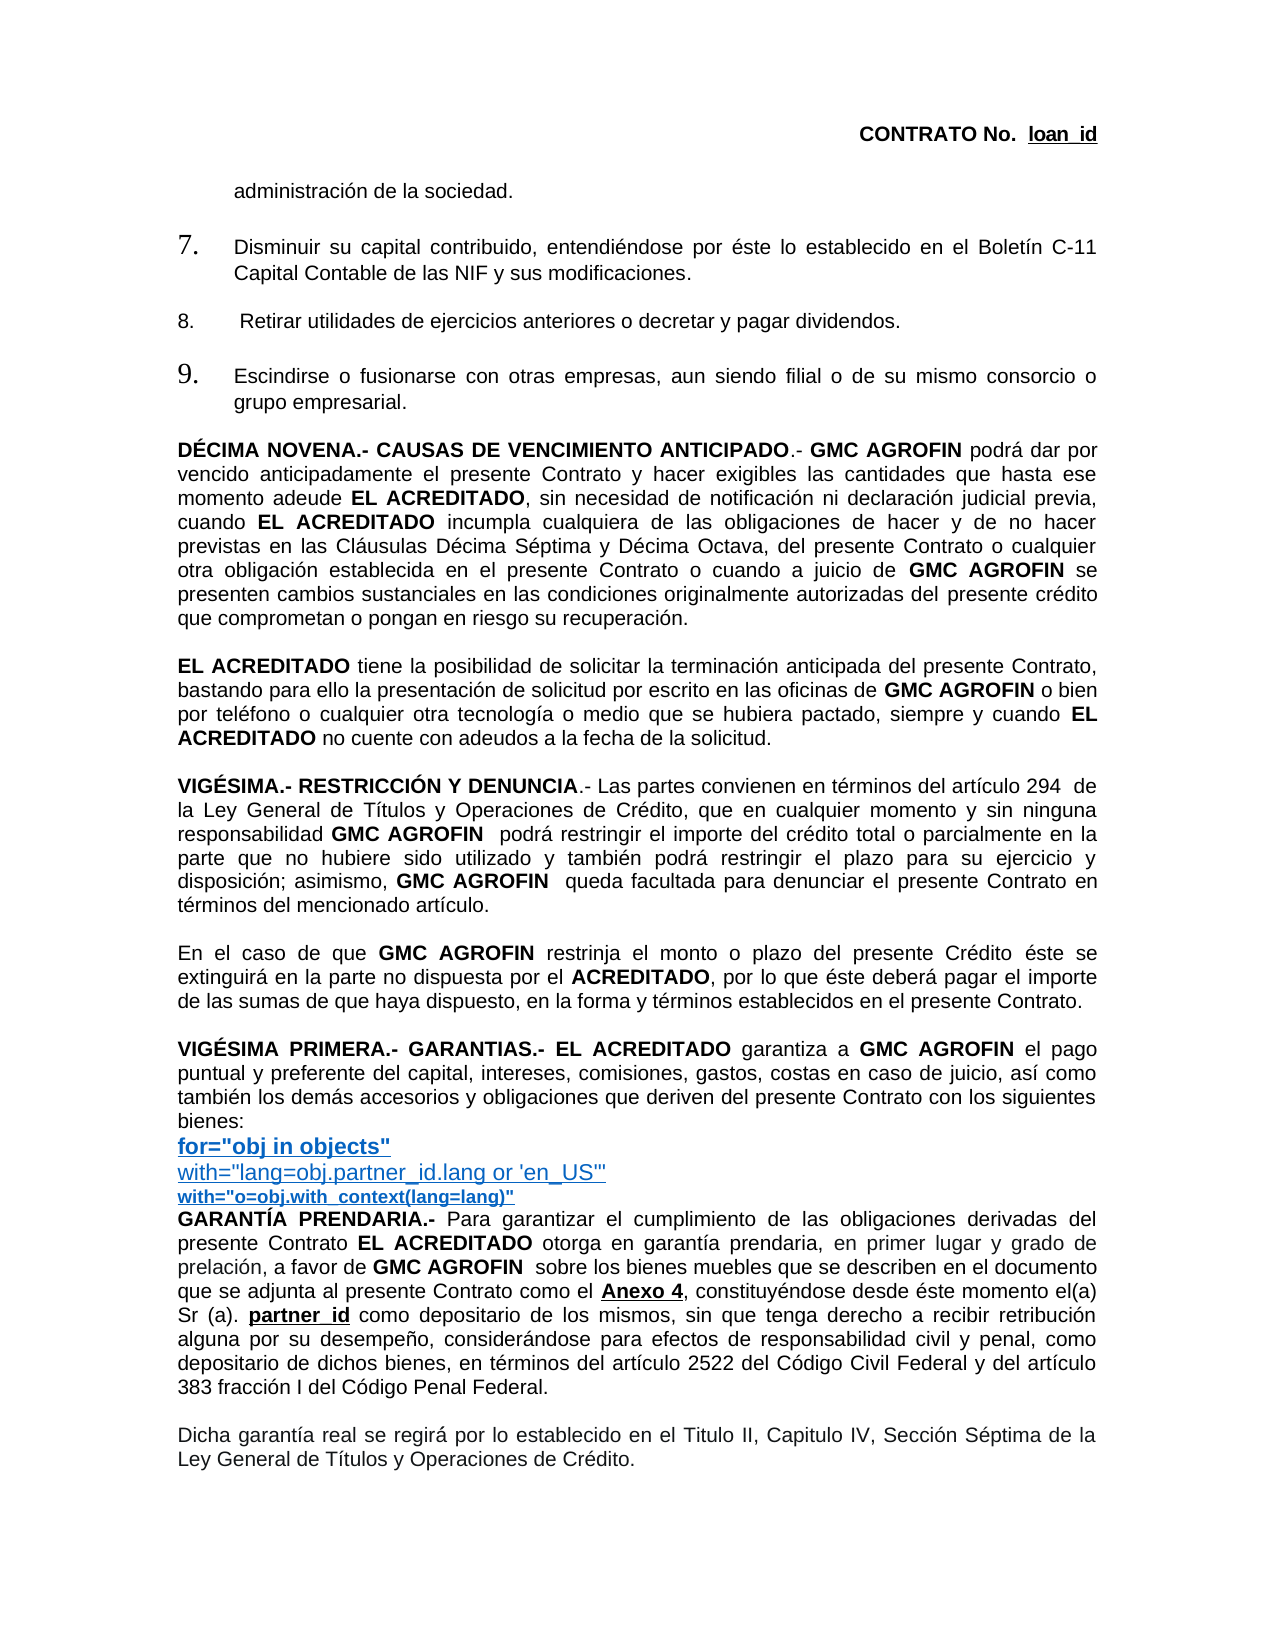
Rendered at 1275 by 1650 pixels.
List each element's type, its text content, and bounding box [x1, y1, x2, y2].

text with="o=obj.with_context(lang=lang)" [177, 1186, 1093, 1207]
list Retirar utilidades de ejercicios anteriores o decretar y pagar dividendos. [177, 309, 1098, 333]
text Dicha garantía real se regirá́ por lo establecido en el Titulo II, Capitulo IV, Sección Séptima de la Ley General de Títulos y Operaciones de Crédito. [177, 1423, 1098, 1471]
text with="lang=obj.partner_id.lang or 'en_US'" [177, 1159, 1098, 1186]
text VIGÉSIMA.- RESTRICCIÓN Y DENUNCIA.- Las partes convienen en términos del artículo 294 de la Ley General de Títulos y Operaciones de Crédito, que en cualquier momento y sin ninguna responsabilidad GMC AGROFIN podrá restringir el importe del crédito total o parcialmente en la parte que no hubiere sido utilizado y también podrá restringir el plazo para su ejercicio y disposición; asimismo, GMC AGROFIN queda facultada para denunciar el presente Contrato en términos del mencionado artículo. [177, 773, 1098, 917]
text VIGÉSIMA PRIMERA.- GARANTIAS.- EL ACREDITADO garantiza a GMC AGROFIN el pago puntual y preferente del capital, intereses, comisiones, gastos, costas en caso de juicio, así como también los demás accesorios y obligaciones que deriven del presente Contrato con los siguientes bienes: [177, 1037, 1098, 1133]
text GARANTÍA PRENDARIA.- Para garantizar el cumplimiento de las obligaciones derivadas del presente Contrato EL ACREDITADO otorga en garantía prendaria, en primer lugar y grado de prelación, a favor de GMC AGROFIN sobre los bienes muebles que se describen en el documento que se adjunta al presente Contrato como el Anexo 4, constituyéndose desde éste momento el(a) Sr (a). partner_id como depositario de los mismos, sin que tenga derecho a recibir retribución alguna por su desempeño, considerándose para efectos de responsabilidad civil y penal, como depositario de dichos bienes, en términos del artículo 2522 del Código Civil Federal y del artículo 383 fracción I del Código Penal Federal. [177, 1207, 1098, 1399]
list Escindirse o fusionarse con otras empresas, aun siendo filial o de su mismo consorcio o grupo empresarial. [177, 357, 1098, 414]
text for="obj in objects" [177, 1133, 1098, 1159]
text DÉCIMA NOVENA.- CAUSAS DE VENCIMIENTO ANTICIPADO.- GMC AGROFIN podrá dar por vencido anticipadamente el presente Contrato y hacer exigibles las cantidades que hasta ese momento adeude EL ACREDITADO, sin necesidad de notificación ni declaración judicial previa, cuando EL ACREDITADO incumpla cualquiera de las obligaciones de hacer y de no hacer previstas en las Cláusulas Décima Séptima y Décima Octava, del presente Contrato o cualquier otra obligación establecida en el presente Contrato o cuando a juicio de GMC AGROFIN se presenten cambios sustanciales en las condiciones originalmente autorizadas del presente crédito que comprometan o pongan en riesgo su recuperación. [177, 438, 1098, 630]
list Disminuir su capital contribuido, entendiéndose por éste lo establecido en el Boletín C-11 Capital Contable de las NIF y sus modificaciones. [177, 227, 1098, 285]
text En el caso de que GMC AGROFIN restrinja el monto o plazo del presente Crédito éste se extinguirá en la parte no dispuesta por el ACREDITADO, por lo que éste deberá pagar el importe de las sumas de que haya dispuesto, en la forma y términos establecidos en el presente Contrato. [177, 941, 1098, 1013]
list administración de la sociedad. [177, 179, 1098, 203]
text EL ACREDITADO tiene la posibilidad de solicitar la terminación anticipada del presente Contrato, bastando para ello la presentación de solicitud por escrito en las oficinas de GMC AGROFIN o bien por teléfono o cualquier otra tecnología o medio que se hubiera pactado, siempre y cuando EL ACREDITADO no cuente con adeudos a la fecha de la solicitud. [177, 654, 1098, 749]
